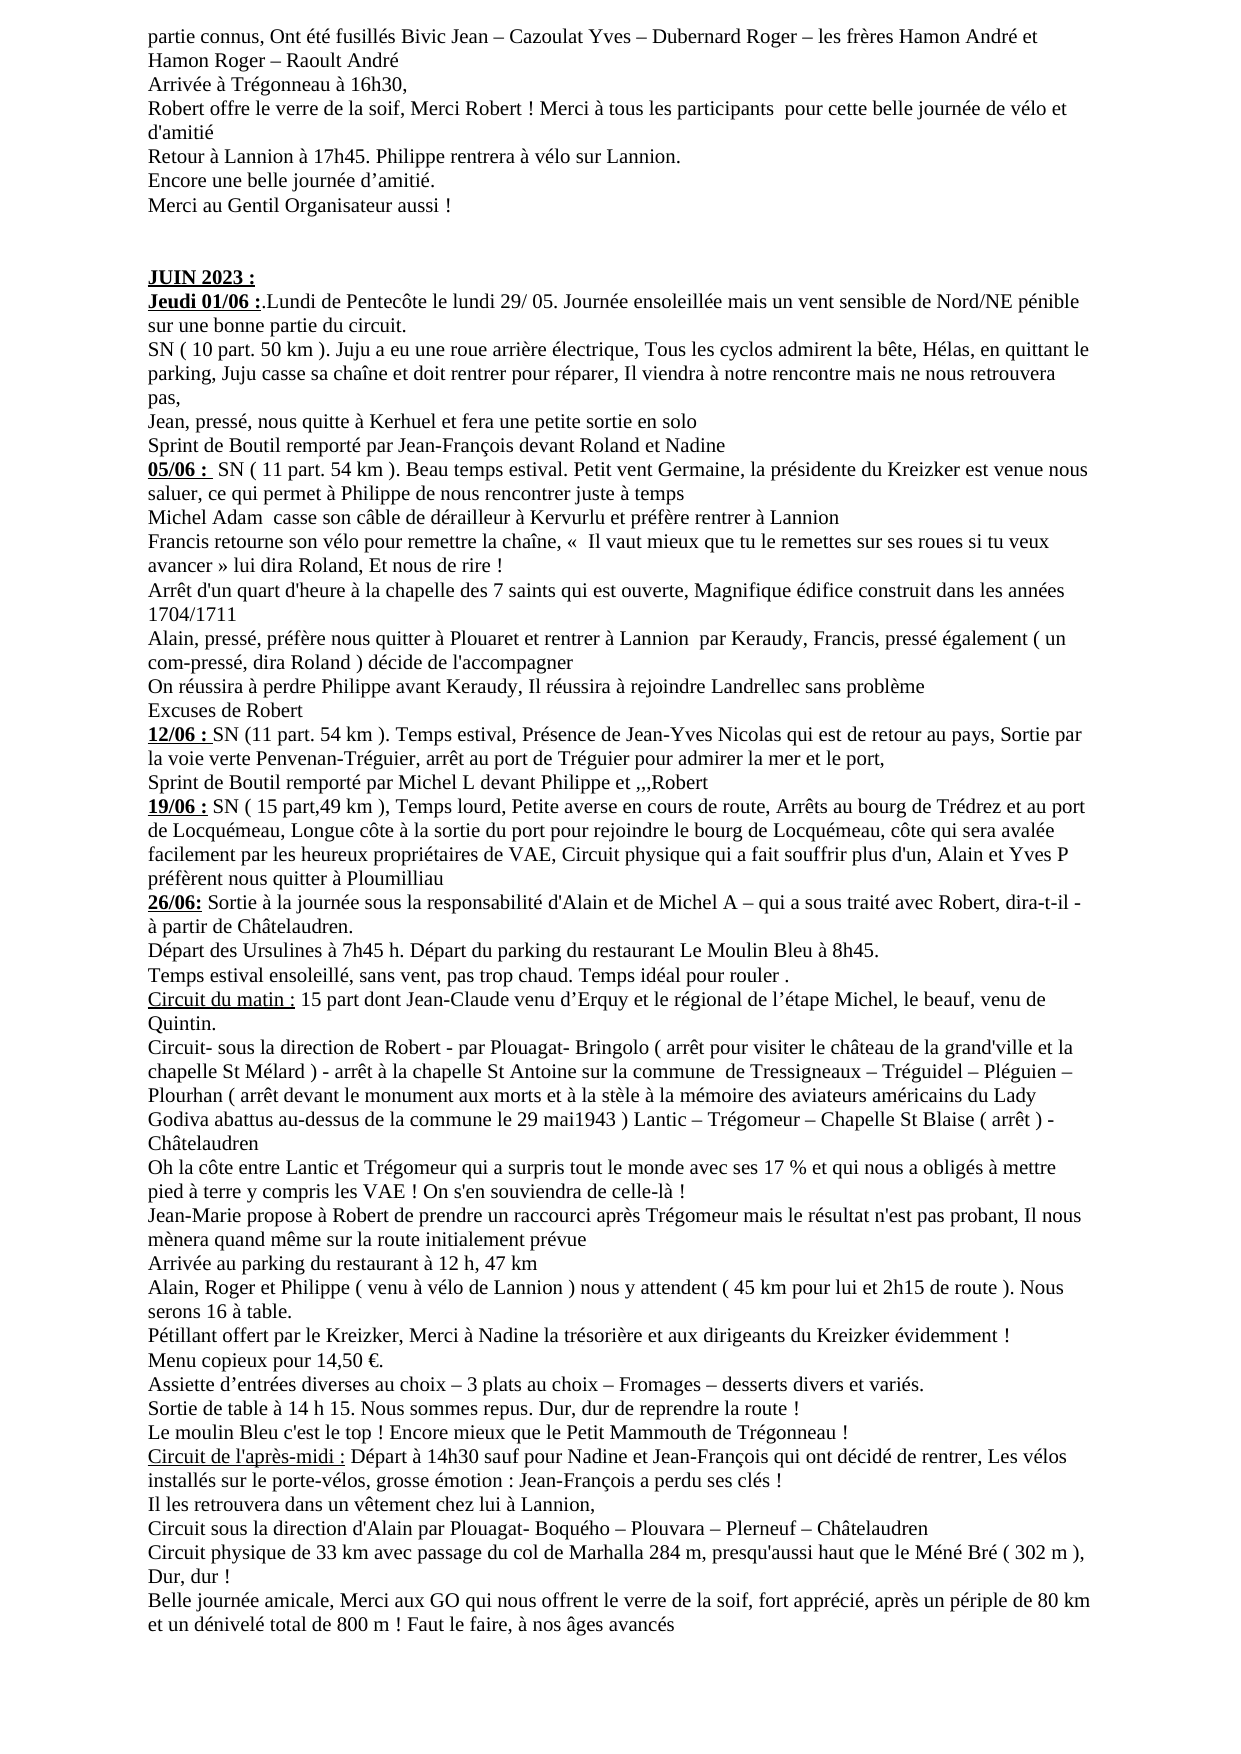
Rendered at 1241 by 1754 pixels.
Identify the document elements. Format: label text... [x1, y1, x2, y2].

text Excuses de Robert [148, 698, 1093, 722]
text Belle journée amicale, Merci aux GO qui nous offrent le verre de la soif, fort apprécié, après un périple de 80 km et un dénivelé total de 800 m ! Faut le faire, à nos âges avancés [148, 1588, 1093, 1636]
text Retour à Lannion à 17h45. Philippe rentrera à vélo sur Lannion. [148, 144, 1093, 168]
text Sortie de table à 14 h 15. Nous sommes repus. Dur, dur de reprendre la route ! [148, 1396, 1093, 1420]
text JUIN 2023 : [148, 265, 1093, 289]
text Encore une belle journée d’amitié. [148, 168, 1093, 192]
text Arrivée à Trégonneau à 16h30, [148, 72, 1093, 96]
text Il les retrouvera dans un vêtement chez lui à Lannion, [148, 1492, 1093, 1516]
text 12/06 : SN (11 part. 54 km ). Temps estival, Présence de Jean-Yves Nicolas qui est de retour au pays, Sortie par la voie verte Penvenan-Tréguier, arrêt au port de Tréguier pour admirer la mer et le port, [148, 722, 1093, 770]
text Circuit physique de 33 km avec passage du col de Marhalla 284 m, presqu'aussi haut que le Méné Bré ( 302 m ), Dur, dur ! [148, 1540, 1093, 1588]
text Sprint de Boutil remporté par Jean-François devant Roland et Nadine [148, 433, 1093, 457]
text Le moulin Bleu c'est le top ! Encore mieux que le Petit Mammouth de Trégonneau ! [148, 1420, 1093, 1444]
text Jean-Marie propose à Robert de prendre un raccourci après Trégomeur mais le résultat n'est pas probant, Il nous mènera quand même sur la route initialement prévue [148, 1203, 1093, 1251]
text 05/06 : SN ( 11 part. 54 km ). Beau temps estival. Petit vent Germaine, la présidente du Kreizker est venue nous saluer, ce qui permet à Philippe de nous rencontrer juste à temps [148, 457, 1093, 505]
text Jeudi 01/06 :.Lundi de Pentecôte le lundi 29/ 05. Journée ensoleillée mais un vent sensible de Nord/NE pénible sur une bonne partie du circuit. [148, 289, 1093, 337]
text Merci au Gentil Organisateur aussi ! [148, 192, 1093, 217]
text Circuit sous la direction d'Alain par Plouagat- Boquého – Plouvara – Plerneuf – Châtelaudren [148, 1516, 1093, 1540]
text 26/06: Sortie à la journée sous la responsabilité d'Alain et de Michel A – qui a sous traité avec Robert, dira-t-il - à partir de Châtelaudren. [148, 890, 1093, 938]
text Circuit de l'après-midi : Départ à 14h30 sauf pour Nadine et Jean-François qui ont décidé de rentrer, Les vélos installés sur le porte-vélos, grosse émotion : Jean-François a perdu ses clés ! [148, 1444, 1093, 1492]
text Pétillant offert par le Kreizker, Merci à Nadine la trésorière et aux dirigeants du Kreizker évidemment ! [148, 1323, 1093, 1347]
text partie connus, Ont été fusillés Bivic Jean – Cazoulat Yves – Dubernard Roger – les frères Hamon André et Hamon Roger – Raoult André [148, 24, 1093, 72]
text Départ des Ursulines à 7h45 h. Départ du parking du restaurant Le Moulin Bleu à 8h45. [148, 938, 1093, 962]
text Oh la côte entre Lantic et Trégomeur qui a surpris tout le monde avec ses 17 % et qui nous a obligés à mettre pied à terre y compris les VAE ! On s'en souviendra de celle-là ! [148, 1155, 1093, 1203]
text Arrêt d'un quart d'heure à la chapelle des 7 saints qui est ouverte, Magnifique édifice construit dans les années 1704/1711 [148, 577, 1093, 626]
text Circuit- sous la direction de Robert - par Plouagat- Bringolo ( arrêt pour visiter le château de la grand'ville et la chapelle St Mélard ) - arrêt à la chapelle St Antoine sur la commune de Tressigneaux – Tréguidel – Pléguien – Plourhan ( arrêt devant le monument aux morts et à la stèle à la mémoire des aviateurs américains du Lady Godiva abattus au-dessus de la commune le 29 mai1943 ) Lantic – Trégomeur – Chapelle St Blaise ( arrêt ) - Châtelaudren [148, 1035, 1093, 1155]
text Michel Adam casse son câble de dérailleur à Kervurlu et préfère rentrer à Lannion [148, 505, 1093, 529]
text Alain, Roger et Philippe ( venu à vélo de Lannion ) nous y attendent ( 45 km pour lui et 2h15 de route ). Nous serons 16 à table. [148, 1275, 1093, 1323]
text Temps estival ensoleillé, sans vent, pas trop chaud. Temps idéal pour rouler . [148, 962, 1093, 987]
text SN ( 10 part. 50 km ). Juju a eu une roue arrière électrique, Tous les cyclos admirent la bête, Hélas, en quittant le parking, Juju casse sa chaîne et doit rentrer pour réparer, Il viendra à notre rencontre mais ne nous retrouvera pas, [148, 337, 1093, 409]
text Francis retourne son vélo pour remettre la chaîne, « Il vaut mieux que tu le remettes sur ses roues si tu veux avancer » lui dira Roland, Et nous de rire ! [148, 529, 1093, 577]
text On réussira à perdre Philippe avant Keraudy, Il réussira à rejoindre Landrellec sans problème [148, 674, 1093, 698]
text 19/06 : SN ( 15 part,49 km ), Temps lourd, Petite averse en cours de route, Arrêts au bourg de Trédrez et au port de Locquémeau, Longue côte à la sortie du port pour rejoindre le bourg de Locquémeau, côte qui sera avalée facilement par les heureux propriétaires de VAE, Circuit physique qui a fait souffrir plus d'un, Alain et Yves P préfèrent nous quitter à Ploumilliau [148, 794, 1093, 890]
text Assiette d’entrées diverses au choix – 3 plats au choix – Fromages – desserts divers et variés. [148, 1372, 1093, 1396]
text Menu copieux pour 14,50 €. [148, 1347, 1093, 1372]
text Arrivée au parking du restaurant à 12 h, 47 km [148, 1251, 1093, 1275]
text Sprint de Boutil remporté par Michel L devant Philippe et ,,,Robert [148, 770, 1093, 794]
text Alain, pressé, préfère nous quitter à Plouaret et rentrer à Lannion par Keraudy, Francis, pressé également ( un com-pressé, dira Roland ) décide de l'accompagner [148, 626, 1093, 674]
text Jean, pressé, nous quitte à Kerhuel et fera une petite sortie en solo [148, 409, 1093, 433]
text Circuit du matin : 15 part dont Jean-Claude venu d’Erquy et le régional de l’étape Michel, le beauf, venu de Quintin. [148, 987, 1093, 1035]
text Robert offre le verre de la soif, Merci Robert ! Merci à tous les participants pour cette belle journée de vélo et d'amitié [148, 96, 1093, 144]
